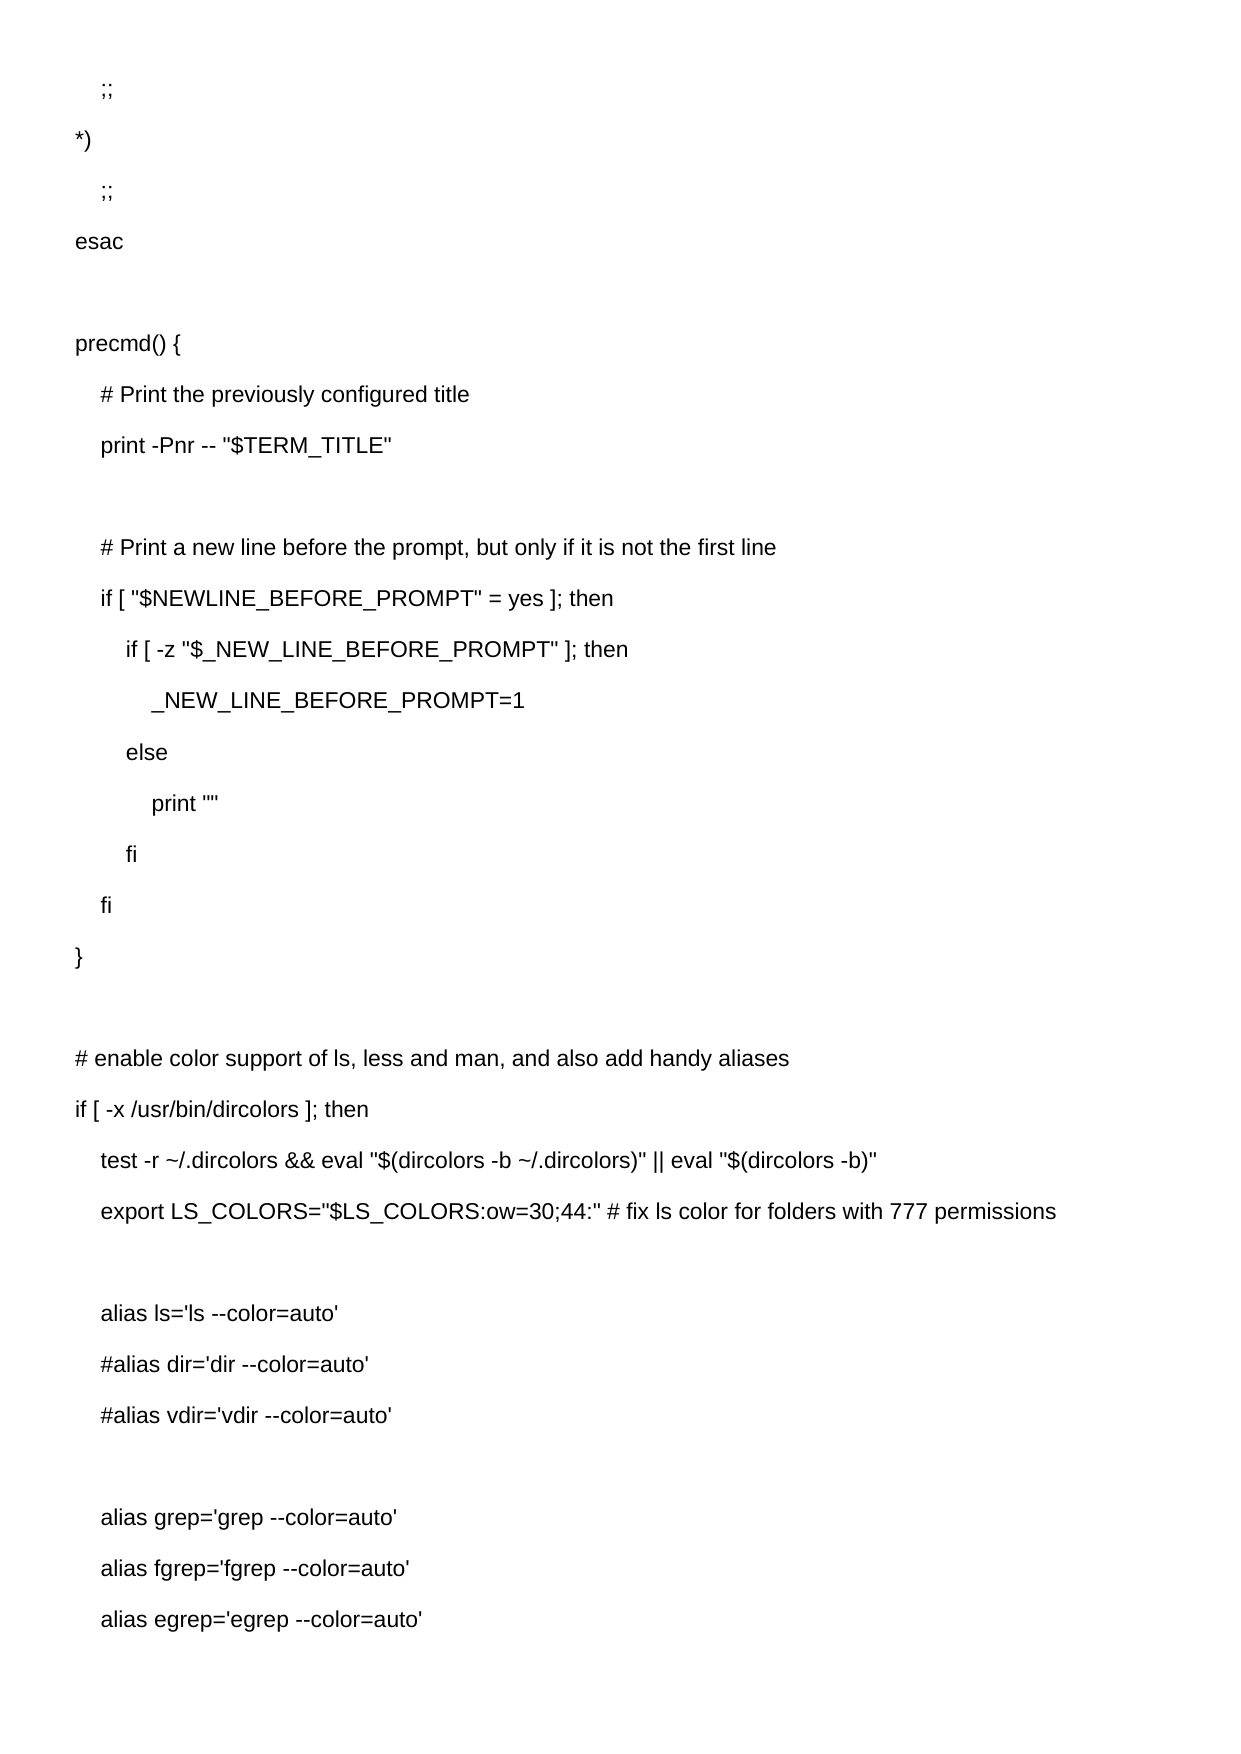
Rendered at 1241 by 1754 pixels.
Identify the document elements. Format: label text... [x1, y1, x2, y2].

text alias egrep='egrep --color=auto' [75, 1606, 1165, 1633]
text #alias vdir='vdir --color=auto' [75, 1402, 1165, 1428]
text } [75, 943, 1165, 969]
text if [ -z "$_NEW_LINE_BEFORE_PROMPT" ]; then [75, 636, 1165, 663]
text ;; [75, 75, 1165, 101]
text else [75, 738, 1165, 765]
text precmd() { [75, 330, 1165, 357]
text print "" [75, 789, 1165, 816]
text ;; [75, 177, 1165, 203]
text fi [75, 892, 1165, 918]
text if [ -x /usr/bin/dircolors ]; then [75, 1096, 1165, 1122]
text fi [75, 841, 1165, 867]
text # Print a new line before the prompt, but only if it is not the first line [75, 534, 1165, 561]
text #alias dir='dir --color=auto' [75, 1351, 1165, 1377]
text # Print the previously configured title [75, 381, 1165, 408]
text if [ "$NEWLINE_BEFORE_PROMPT" = yes ]; then [75, 585, 1165, 612]
text esac [75, 228, 1165, 254]
text test -r ~/.dircolors && eval "$(dircolors -b ~/.dircolors)" || eval "$(dircolors -b)" [75, 1147, 1165, 1173]
text alias ls='ls --color=auto' [75, 1300, 1165, 1326]
text *) [75, 126, 1165, 152]
text # enable color support of ls, less and man, and also add handy aliases [75, 1045, 1165, 1071]
text print -Pnr -- "$TERM_TITLE" [75, 432, 1165, 459]
text alias fgrep='fgrep --color=auto' [75, 1555, 1165, 1582]
text export LS_COLORS="$LS_COLORS:ow=30;44:" # fix ls color for folders with 777 permissions [75, 1198, 1165, 1224]
text alias grep='grep --color=auto' [75, 1504, 1165, 1531]
text _NEW_LINE_BEFORE_PROMPT=1 [75, 687, 1165, 714]
